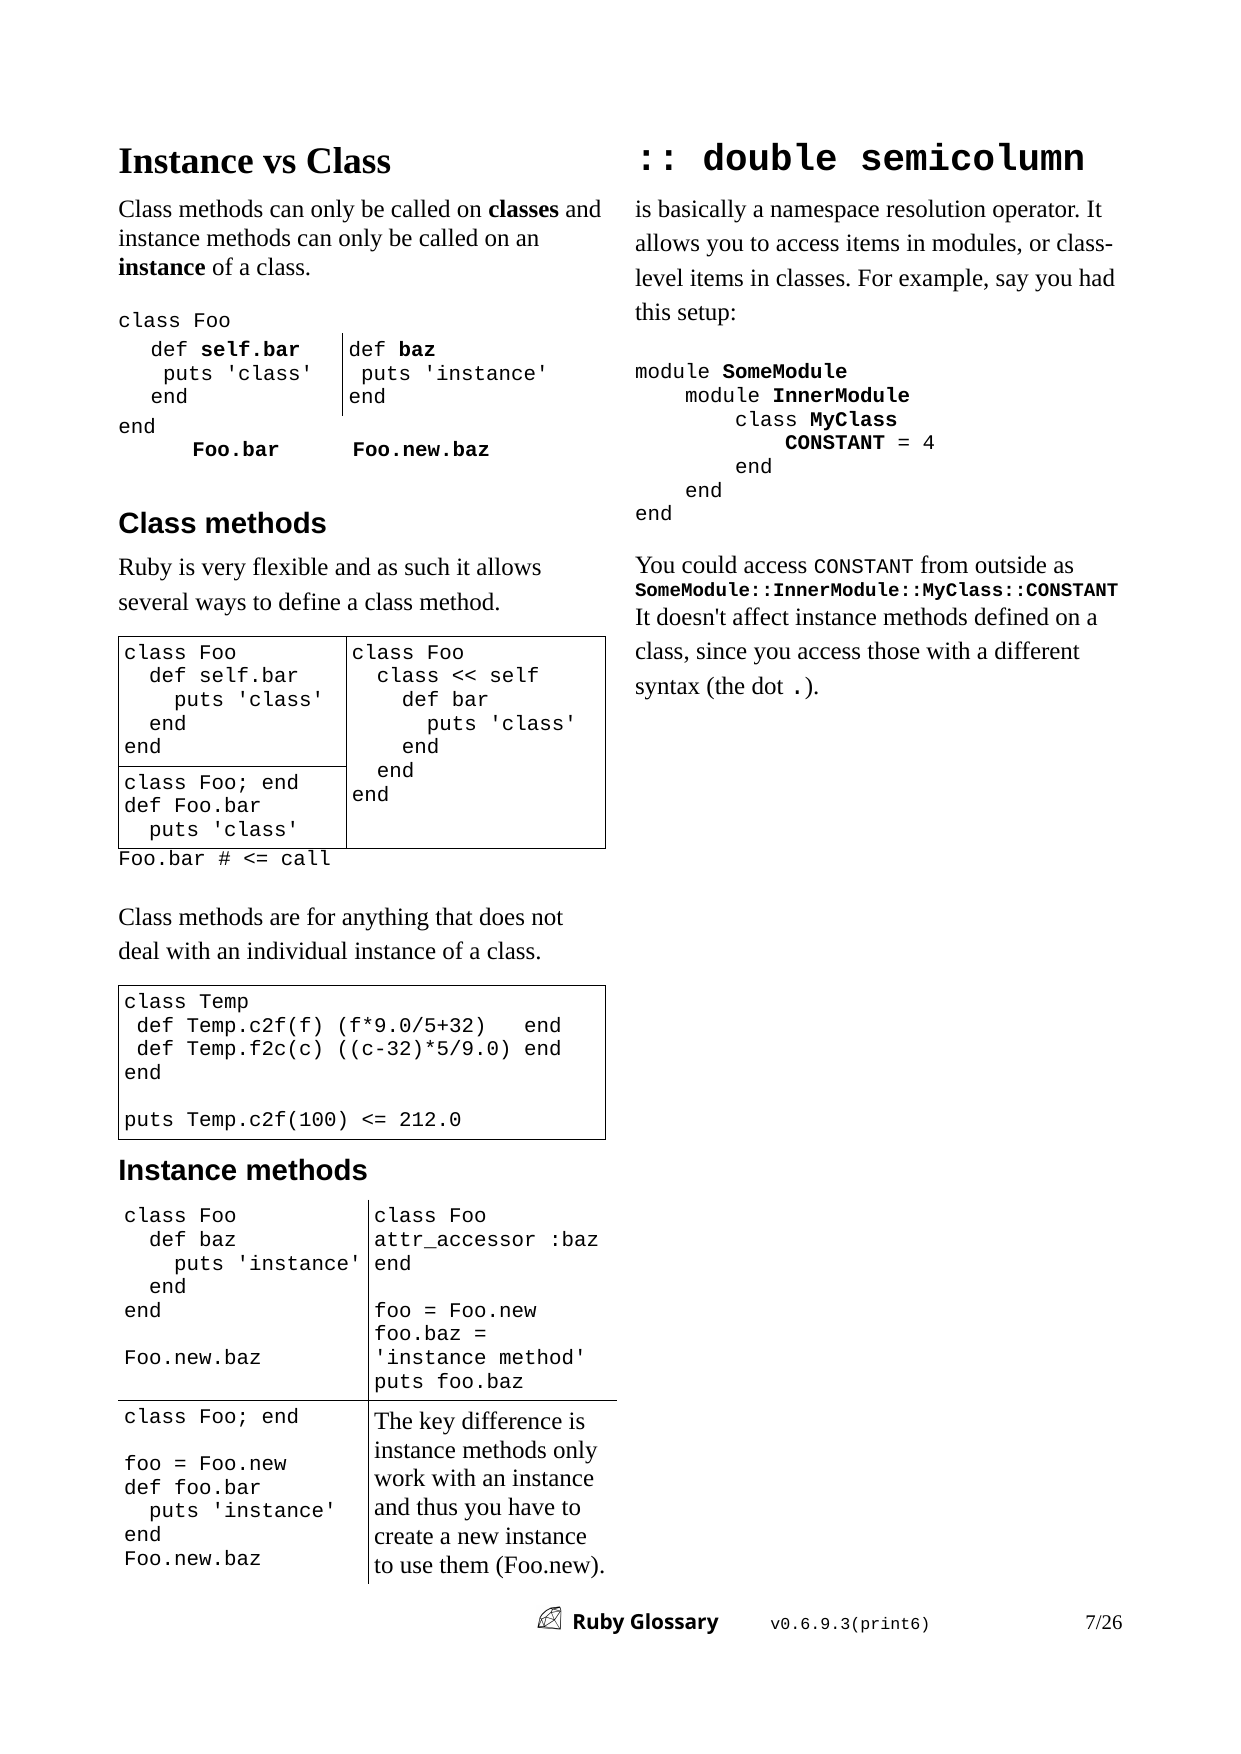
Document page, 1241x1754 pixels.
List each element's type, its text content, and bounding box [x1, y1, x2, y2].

table_cell The key difference is instance methods only work with an instance and thus you have to create a new instance to use them (Foo.new). [369, 1401, 617, 1584]
text class Foo [118, 309, 605, 333]
picture [536, 1605, 562, 1630]
text Class methods are for anything that does not deal with an individual instance of a class. [118, 902, 605, 965]
table_header class Temp def Temp.c2f(f) (f*9.0/5+32) end def Temp.f2c(c) ((c-32)*5/9.0) end end puts Temp.c2f(100) <= 212.0 [119, 986, 605, 1138]
text module InnerModule [635, 385, 1122, 409]
subtitle Instance vs Class [118, 139, 605, 182]
table_header def baz puts 'instance' end [343, 333, 620, 416]
text Ruby is very flexible and as such it allows several ways to define a class method. [118, 552, 605, 616]
text Foo.bar Foo.new.baz [118, 439, 605, 463]
table_header class Foo class << self def bar puts 'class' end end end [347, 637, 605, 848]
table_header class Foo def baz puts 'instance' end end Foo.new.baz [118, 1200, 368, 1400]
text end [635, 503, 1122, 527]
table_header class Foo def self.bar puts 'class' end end [119, 637, 346, 766]
text Foo.bar # <= call [118, 849, 605, 872]
subtitle Class methods [118, 506, 605, 540]
subtitle :: double semicolumn [635, 139, 1122, 181]
table_cell class Foo; end def Foo.bar puts 'class' [119, 767, 346, 848]
text SomeModule::InnerModule::MyClass::CONSTANT [635, 580, 1122, 602]
text CONSTANT = 4 [635, 432, 1122, 456]
table_cell class Foo; end foo = Foo.new def foo.bar puts 'instance' end Foo.new.baz [118, 1401, 368, 1584]
text It doesn't affect instance methods defined on a class, since you access those with a different syntax (the dot .). [635, 602, 1122, 702]
text module SomeModule [635, 361, 1122, 385]
table_header class Foo attr_accessor :baz end foo = Foo.new foo.baz = 'instance method' puts foo.baz [369, 1200, 617, 1400]
text You could access CONSTANT from outside as [635, 551, 1122, 580]
text end [118, 416, 605, 439]
text Class methods can only be called on classes and instance methods can only be called on an instance of a class. [118, 194, 605, 281]
subtitle Instance methods [118, 1153, 605, 1187]
text class MyClass [635, 409, 1122, 432]
text is basically a namespace resolution operator. It allows you to access items in modules, or class-level items in classes. For example, say you had this setup: [635, 194, 1122, 326]
text end [635, 479, 1122, 503]
table_header def self.bar puts 'class' end [145, 333, 342, 416]
text end [635, 456, 1122, 479]
